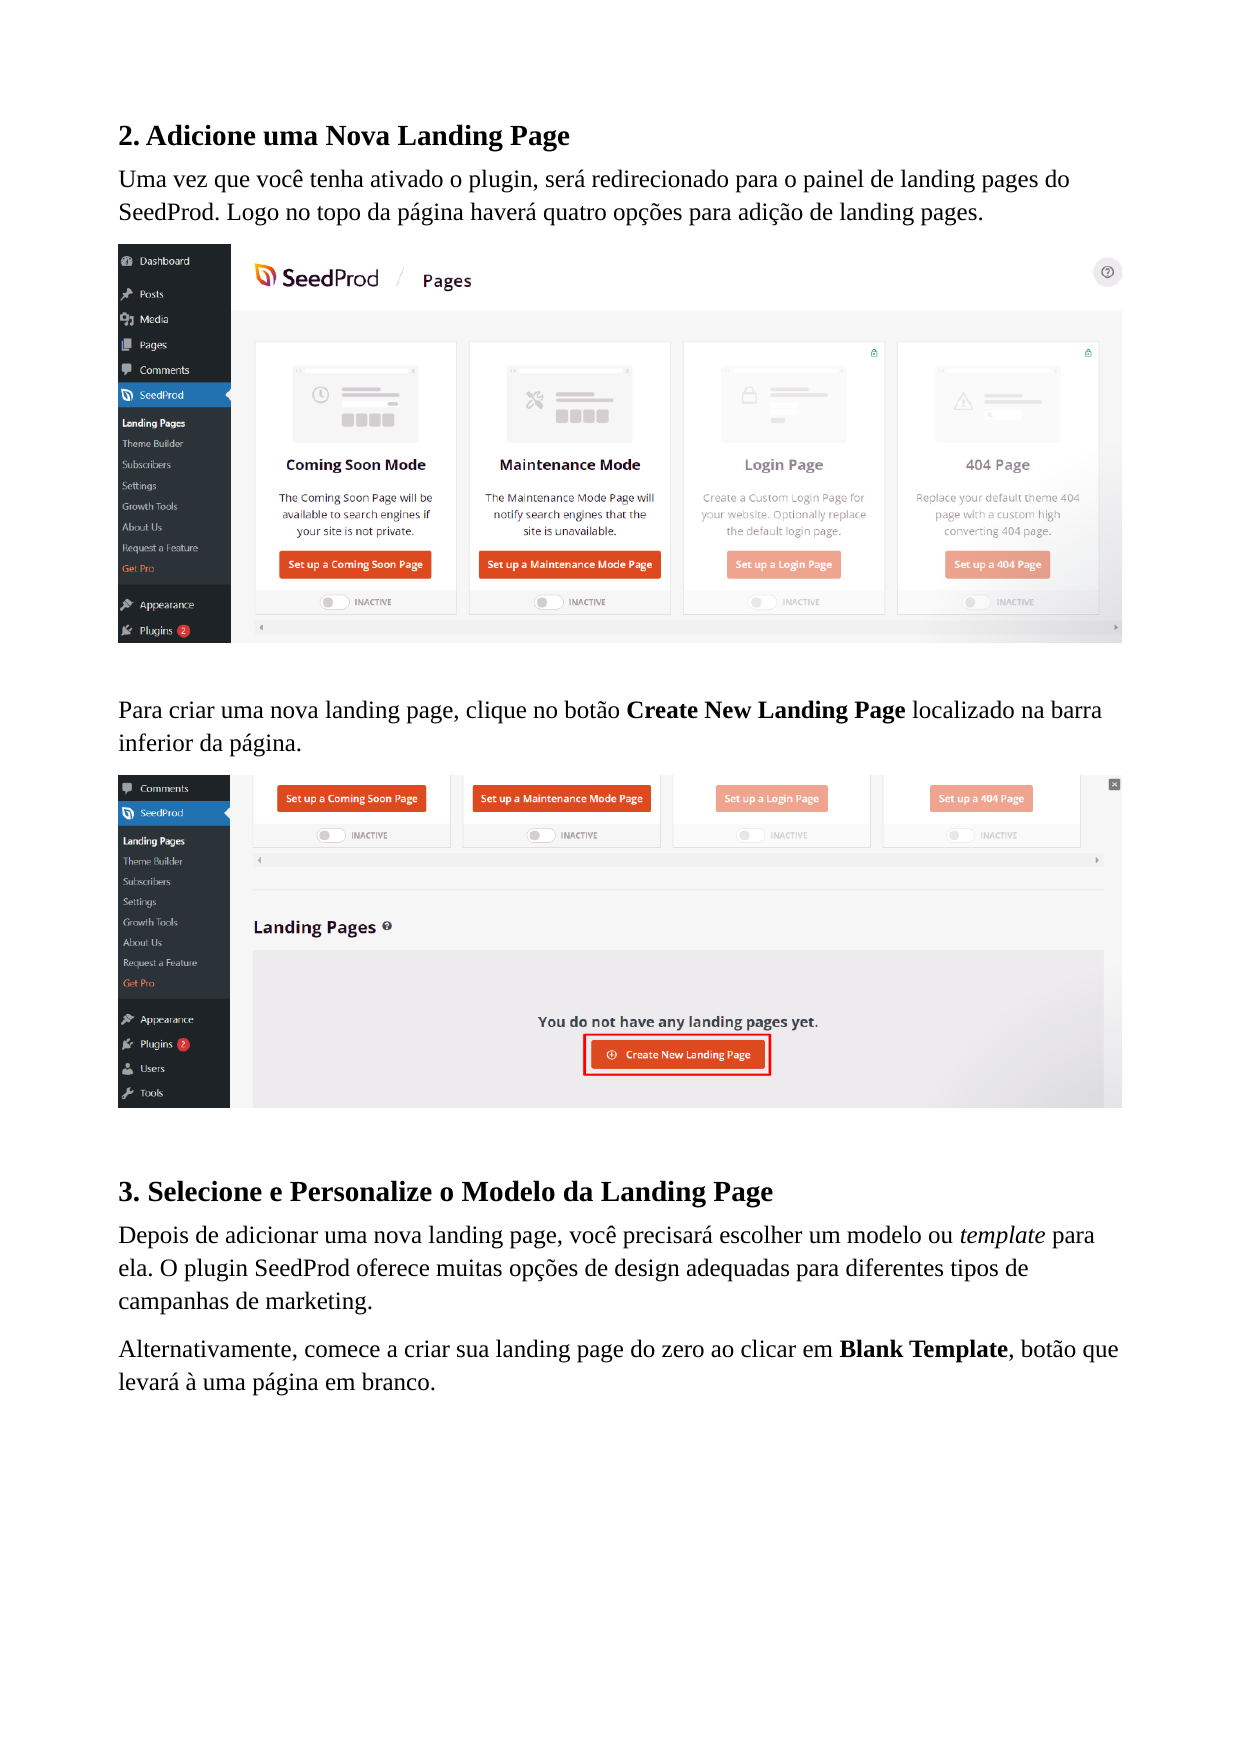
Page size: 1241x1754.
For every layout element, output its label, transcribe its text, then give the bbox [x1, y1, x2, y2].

subtitle 3. Selecione e Personalize o Modelo da Landing Page [118, 1174, 1122, 1208]
text Uma vez que você tenha ativado o plugin, será redirecionado para o painel de landing pages do SeedProd. Logo no topo da página haverá quatro opções para adição de landing pages. [118, 164, 1122, 226]
picture [118, 244, 1123, 643]
text Alternativamente, comece a criar sua landing page do zero ao clicar em Blank Template, botão que levará à uma página em branco. [118, 1334, 1122, 1396]
picture [118, 775, 1123, 1108]
subtitle 2. Adicione uma Nova Landing Page [118, 118, 1122, 152]
text Depois de adicionar uma nova landing page, você precisará escolher um modelo ou template para ela. O plugin SeedProd oferece muitas opções de design adequadas para diferentes tipos de campanhas de marketing. [118, 1220, 1122, 1315]
text Para criar uma nova landing page, clique no botão Create New Landing Page localizado na barra inferior da página. [118, 695, 1122, 757]
